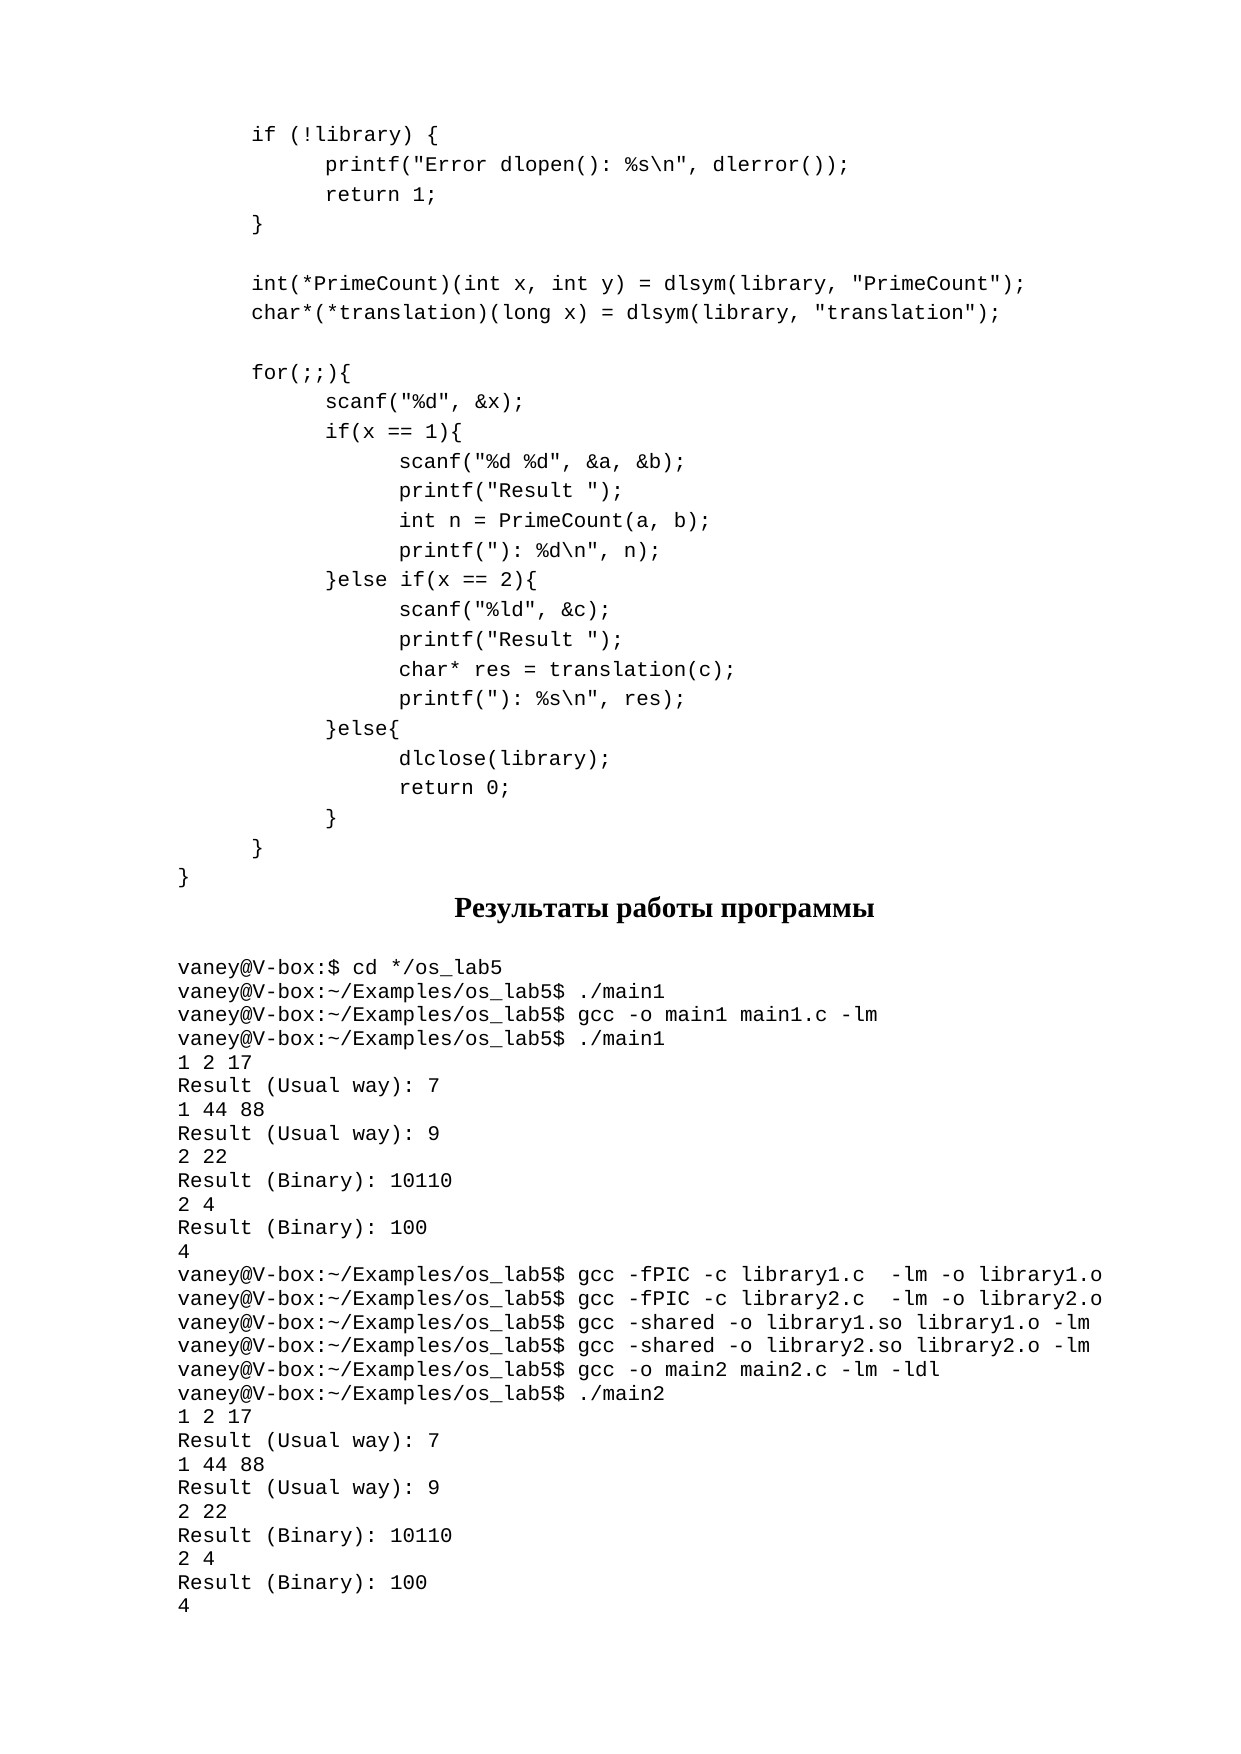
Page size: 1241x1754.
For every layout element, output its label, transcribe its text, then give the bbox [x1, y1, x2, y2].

text Result (Usual way): 7 [177, 1430, 1152, 1454]
text vaney@V-box:~/Examples/os_lab5$ gcc -o main1 main1.c -lm [177, 1004, 1152, 1028]
text vaney@V-box:$ cd */os_lab5 [177, 957, 1152, 981]
text vaney@V-box:~/Examples/os_lab5$ gcc -fPIC -c library2.c -lm -o library2.o [177, 1288, 1152, 1312]
text vaney@V-box:~/Examples/os_lab5$ ./main1 [177, 1028, 1152, 1052]
text printf("Error dlopen(): %s\n", dlerror()); [177, 148, 1152, 177]
text vaney@V-box:~/Examples/os_lab5$ ./main2 [177, 1383, 1152, 1406]
text 2 22 [177, 1146, 1152, 1170]
text return 0; [177, 771, 1152, 801]
text printf("): %s\n", res); [177, 682, 1152, 712]
text 2 4 [177, 1193, 1152, 1217]
text printf("Result "); [177, 623, 1152, 652]
text } [177, 860, 1152, 890]
text 1 2 17 [177, 1052, 1152, 1075]
text vaney@V-box:~/Examples/os_lab5$ ./main1 [177, 981, 1152, 1004]
text if (!library) { [177, 118, 1152, 148]
text Result (Binary): 10110 [177, 1170, 1152, 1193]
text } [177, 207, 1152, 237]
text 2 4 [177, 1548, 1152, 1572]
text printf("): %d\n", n); [177, 534, 1152, 563]
text 2 22 [177, 1501, 1152, 1524]
text scanf("%d", &x); [177, 385, 1152, 415]
text for(;;){ [177, 356, 1152, 385]
text Result (Usual way): 9 [177, 1477, 1152, 1501]
text Result (Binary): 100 [177, 1572, 1152, 1596]
text if(x == 1){ [177, 415, 1152, 445]
text char*(*translation)(long x) = dlsym(library, "translation"); [177, 296, 1152, 326]
text dlclose(library); [177, 742, 1152, 771]
text scanf("%d %d", &a, &b); [177, 445, 1152, 474]
text 1 44 88 [177, 1454, 1152, 1477]
text }else if(x == 2){ [177, 563, 1152, 593]
text }else{ [177, 712, 1152, 742]
text Result (Binary): 10110 [177, 1524, 1152, 1548]
text int(*PrimeCount)(int x, int y) = dlsym(library, "PrimeCount"); [177, 267, 1152, 296]
text Результаты работы программы [177, 890, 1152, 923]
text 1 2 17 [177, 1406, 1152, 1430]
text vaney@V-box:~/Examples/os_lab5$ gcc -shared -o library1.so library1.o -lm [177, 1312, 1152, 1335]
text Result (Usual way): 9 [177, 1123, 1152, 1146]
text vaney@V-box:~/Examples/os_lab5$ gcc -shared -o library2.so library2.o -lm [177, 1335, 1152, 1359]
text Result (Binary): 100 [177, 1217, 1152, 1241]
text 4 [177, 1241, 1152, 1264]
text vaney@V-box:~/Examples/os_lab5$ gcc -o main2 main2.c -lm -ldl [177, 1359, 1152, 1383]
text scanf("%ld", &c); [177, 593, 1152, 623]
text return 1; [177, 177, 1152, 207]
text char* res = translation(c); [177, 652, 1152, 682]
text vaney@V-box:~/Examples/os_lab5$ gcc -fPIC -c library1.c -lm -o library1.o [177, 1264, 1152, 1288]
text } [177, 831, 1152, 860]
text 1 44 88 [177, 1099, 1152, 1123]
text } [177, 801, 1152, 831]
text printf("Result "); [177, 474, 1152, 504]
text 4 [177, 1596, 1152, 1619]
text Result (Usual way): 7 [177, 1075, 1152, 1099]
text int n = PrimeCount(a, b); [177, 504, 1152, 534]
